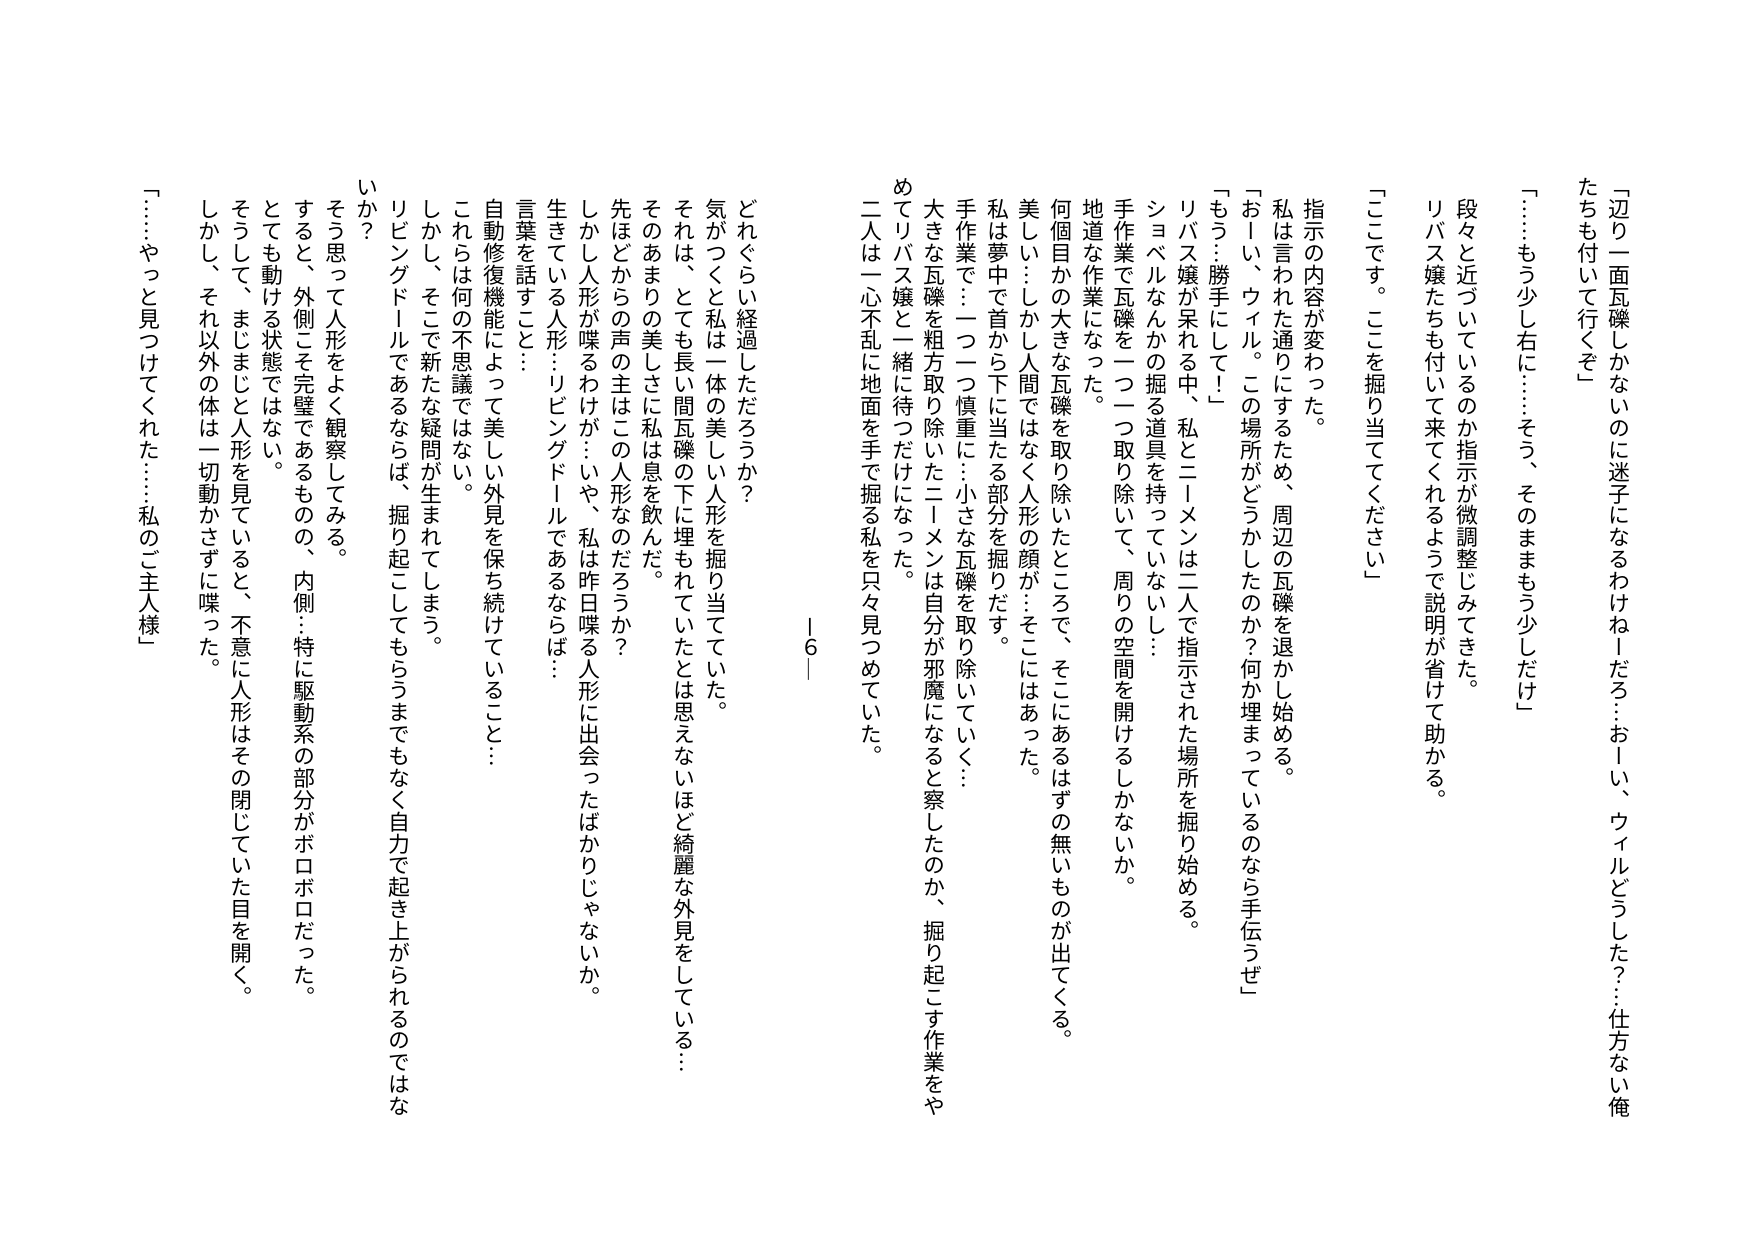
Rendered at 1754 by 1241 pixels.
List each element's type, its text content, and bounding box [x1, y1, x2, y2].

text 「もう…勝手にして！」 [1204, 176, 1236, 1122]
text しかし人形が喋るわけが…いや、私は昨日喋る人形に出会ったばかりじゃないか。 [574, 176, 605, 1122]
text どれぐらい経過しただろうか？ [732, 176, 764, 1122]
text 私は言われた通りにするため、周辺の瓦礫を退かし始める。 [1267, 176, 1299, 1122]
text そうして、まじまじと人形を見ていると、不意に人形はその閉じていた目を開く。 [225, 176, 257, 1122]
text 指示の内容が変わった。 [1299, 176, 1331, 1122]
text すると、外側こそ完璧であるものの、内側…特に駆動系の部分がボロボロだった。 [289, 176, 320, 1122]
text 二人は一心不乱に地面を手で掘る私を只々見つめていた。 [856, 176, 887, 1122]
text 言葉を話すこと… [510, 176, 542, 1122]
text 手作業で瓦礫を一つ一つ取り除いて、周りの空間を開けるしかないか。 [1109, 176, 1141, 1122]
text 何個目かの大きな瓦礫を取り除いたところで、そこにあるはずの無いものが出てくる。 [1046, 176, 1077, 1122]
text それは、とても長い間瓦礫の下に埋もれていたとは思えないほど綺麗な外見をしている… [669, 176, 700, 1122]
text 「……やっと見つけてくれた……私のご主人様」 [133, 176, 165, 1122]
text これらは何の不思議ではない。 [447, 176, 479, 1122]
text しかし、そこで新たな疑問が生まれてしまう。 [415, 176, 447, 1122]
text リバス嬢が呆れる中、私とニーメンは二人で指示された場所を掘り始める。 [1172, 176, 1204, 1122]
text しかし、それ以外の体は一切動かさずに喋った。 [194, 176, 225, 1122]
text 美しい…しかし人間ではなく人形の顔が…そこにはあった。 [1014, 176, 1046, 1122]
text ─６─ [795, 176, 827, 1122]
text 「おーい、ウィル。この場所がどうかしたのか？何か埋まっているのなら手伝うぜ」 [1236, 176, 1267, 1122]
text とても動ける状態ではない。 [257, 176, 289, 1122]
text そのあまりの美しさに私は息を飲んだ。 [637, 176, 669, 1122]
text 地道な作業になった。 [1077, 176, 1109, 1122]
text 「辺り一面瓦礫しかないのに迷子になるわけねーだろ…おーい、ウィルどうした？…仕方ない俺たちも付いて行くぞ」 [1572, 176, 1636, 1122]
text 「……もう少し右に……そう、そのままもう少しだけ」 [1512, 176, 1544, 1122]
text リバス嬢たちも付いて来てくれるようで説明が省けて助かる。 [1420, 176, 1452, 1122]
text 「ここです。ここを掘り当ててください」 [1359, 176, 1391, 1122]
text 段々と近づいているのか指示が微調整じみてきた。 [1452, 176, 1483, 1122]
text 自動修復機能によって美しい外見を保ち続けていること… [479, 176, 510, 1122]
text 私は夢中で首から下に当たる部分を掘りだす。 [982, 176, 1014, 1122]
text リビングドールであるならば、掘り起こしてもらうまでもなく自力で起き上がられるのではないか？ [352, 176, 415, 1122]
text 生きている人形…リビングドールであるならば… [542, 176, 574, 1122]
text ショベルなんかの掘る道具を持っていないし… [1141, 176, 1172, 1122]
text 大きな瓦礫を粗方取り除いたニーメンは自分が邪魔になると察したのか、掘り起こす作業をやめてリバス嬢と一緒に待つだけになった。 [887, 176, 951, 1122]
text 手作業で…一つ一つ慎重に…小さな瓦礫を取り除いていく… [951, 176, 982, 1122]
text そう思って人形をよく観察してみる。 [320, 176, 352, 1122]
text 先ほどからの声の主はこの人形なのだろうか？ [605, 176, 637, 1122]
text 気がつくと私は一体の美しい人形を掘り当てていた。 [700, 176, 732, 1122]
